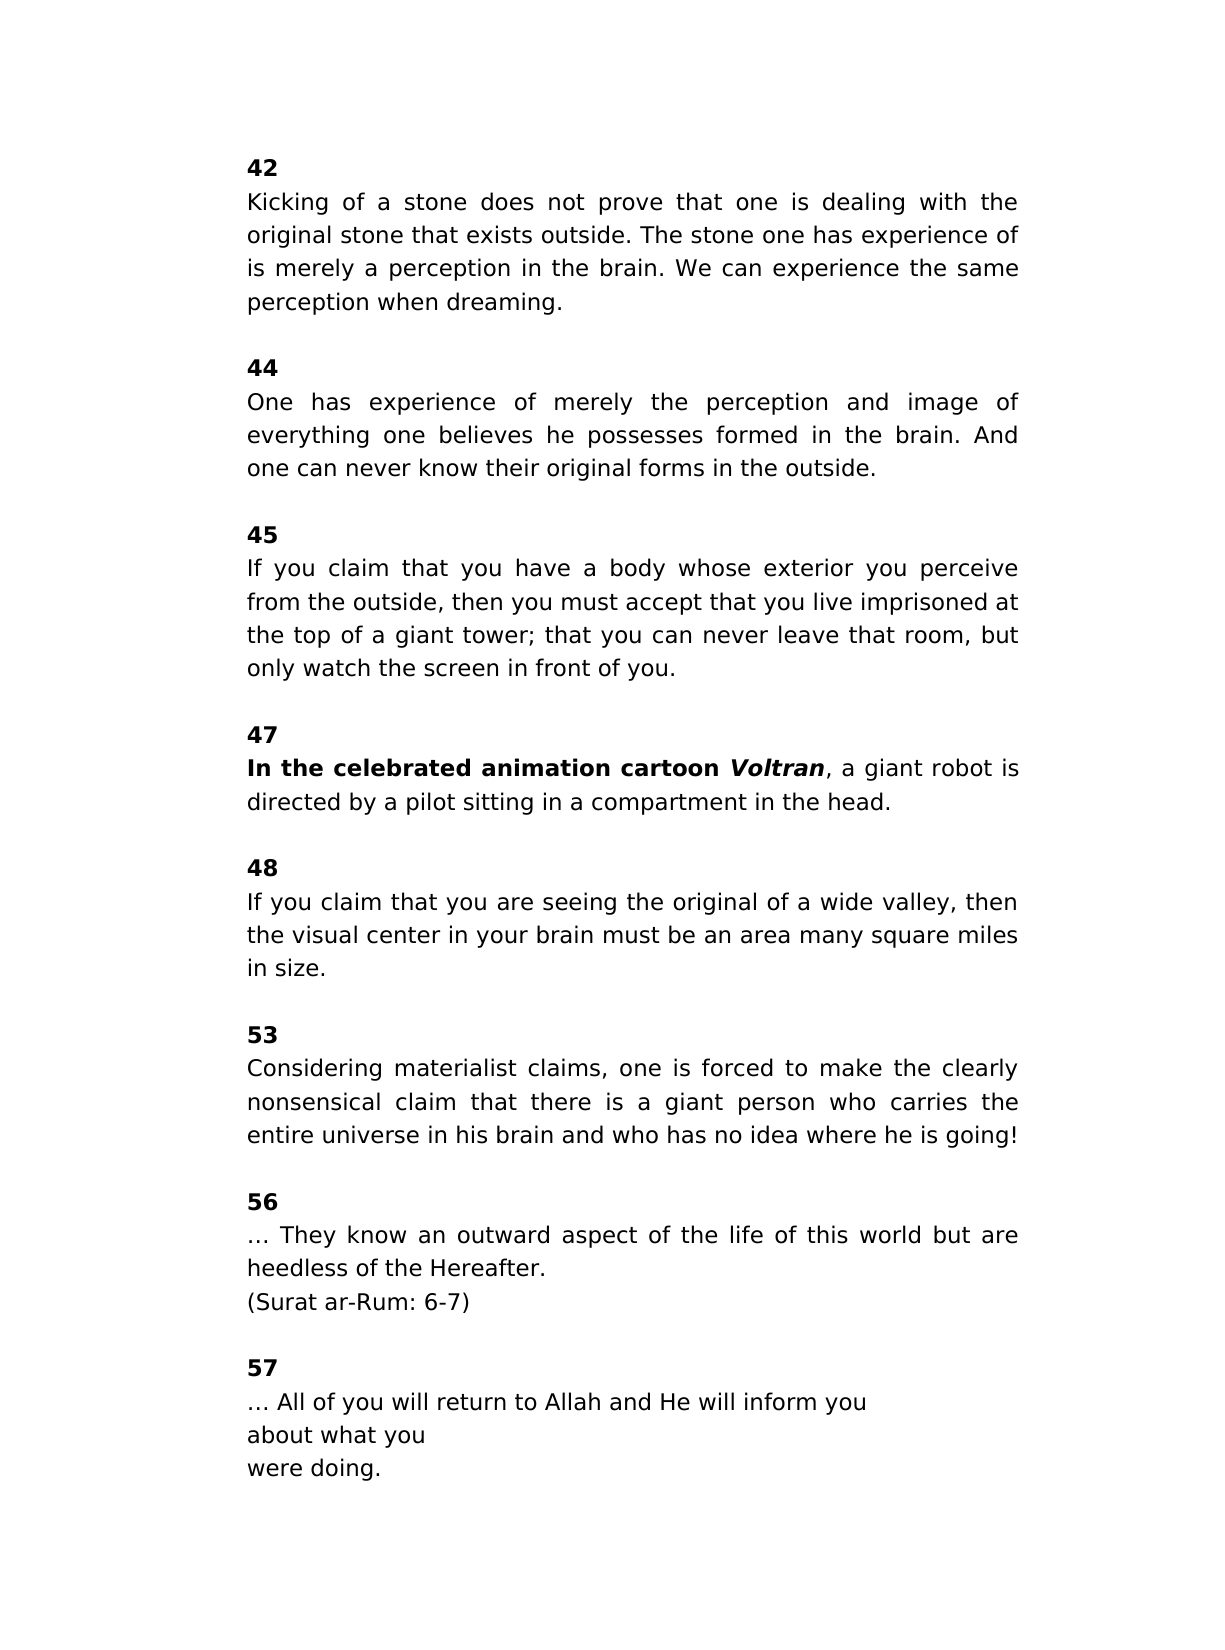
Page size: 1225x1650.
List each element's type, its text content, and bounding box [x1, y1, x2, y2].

text about what you [247, 1417, 1020, 1450]
text 48 [247, 850, 1020, 883]
text 44 [247, 350, 1020, 383]
text 57 [247, 1350, 1020, 1383]
text … All of you will return to Allah and He will inform you [247, 1383, 1020, 1417]
text 56 [247, 1183, 1020, 1217]
text If you claim that you have a body whose exterior you perceive from the outside, then you must accept that you live imprisoned at the top of a giant tower; that you can never leave that room, but only watch the screen in front of you. [247, 550, 1020, 683]
text 42 [247, 150, 1020, 183]
text were doing. [247, 1450, 1020, 1483]
text Kicking of a stone does not prove that one is dealing with the original stone that exists outside. The stone one has experience of is merely a perception in the brain. We can experience the same perception when dreaming. [247, 183, 1020, 317]
text Considering materialist claims, one is forced to make the clearly nonsensical claim that there is a giant person who carries the entire universe in his brain and who has no idea where he is going! [247, 1050, 1020, 1150]
text 47 [247, 717, 1020, 750]
text In the celebrated animation cartoon Voltran, a giant robot is directed by a pilot sitting in a compartment in the head. [247, 750, 1020, 817]
text One has experience of merely the perception and image of everything one believes he possesses formed in the brain. And one can never know their original forms in the outside. [247, 383, 1020, 483]
text … They know an outward aspect of the life of this world but are heedless of the Hereafter. [247, 1217, 1020, 1283]
text (Surat ar-Rum: 6-7) [247, 1283, 1020, 1317]
text 53 [247, 1017, 1020, 1050]
text 45 [247, 517, 1020, 550]
text If you claim that you are seeing the original of a wide valley, then the visual center in your brain must be an area many square miles in size. [247, 883, 1020, 983]
